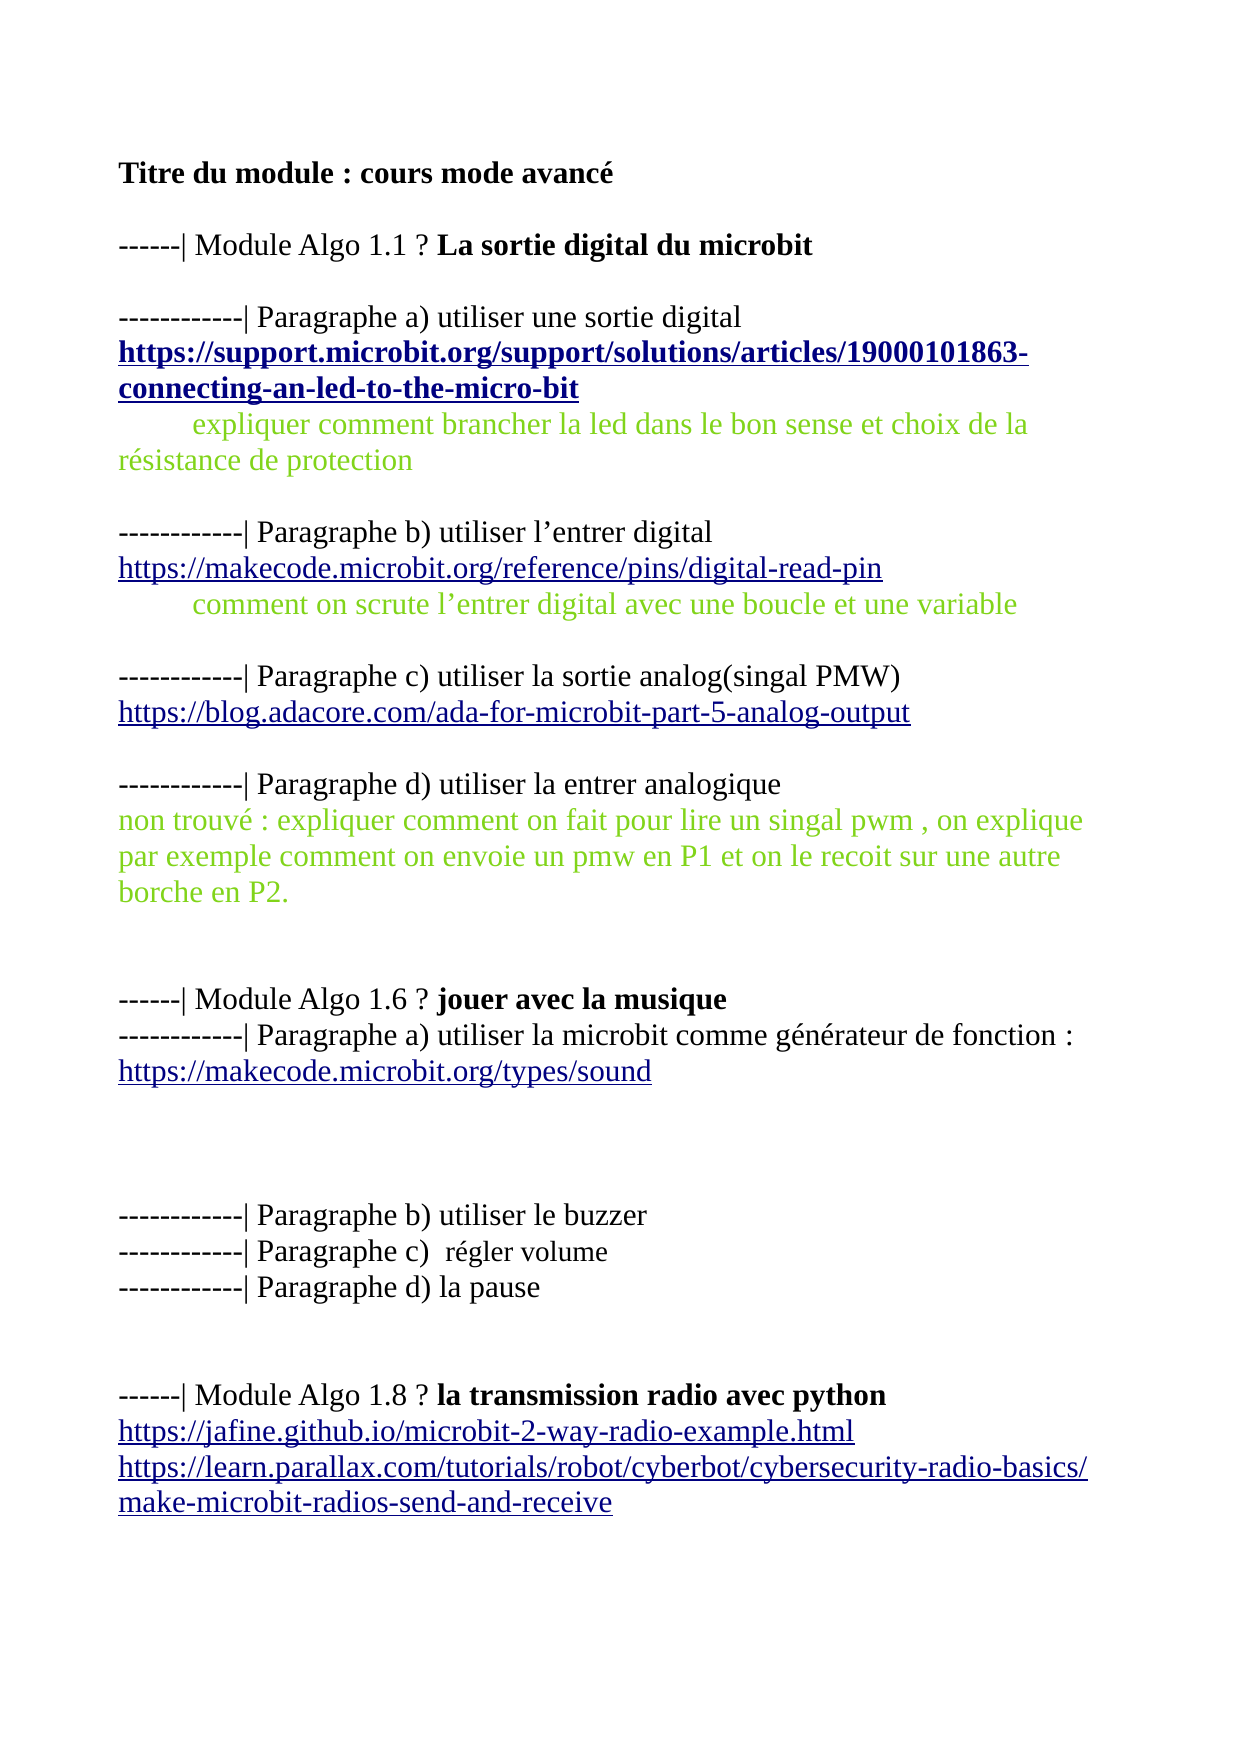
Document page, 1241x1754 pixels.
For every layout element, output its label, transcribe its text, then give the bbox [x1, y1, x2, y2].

text ------------| Paragraphe d) la pause [118, 1268, 1122, 1304]
text https://makecode.microbit.org/types/sound [118, 1052, 1122, 1088]
text https://jafine.github.io/microbit-2-way-radio-example.html [118, 1412, 1122, 1448]
text expliquer comment brancher la led dans le bon sense et choix de la résistance de protection [118, 406, 1122, 477]
text https://blog.adacore.com/ada-for-microbit-part-5-analog-output [118, 693, 1122, 729]
text ------------| Paragraphe a) utiliser une sortie digital [118, 298, 1122, 334]
text https://learn.parallax.com/tutorials/robot/cyberbot/cybersecurity-radio-basics/make-microbit-radios-send-and-receive [118, 1448, 1122, 1520]
text https://makecode.microbit.org/reference/pins/digital-read-pin [118, 549, 1122, 585]
text ------------| Paragraphe c) utiliser la sortie analog(singal PMW) [118, 657, 1122, 693]
text comment on scrute l’entrer digital avec une boucle et une variable [118, 585, 1122, 621]
text ------------| Paragraphe c) régler volume [118, 1232, 1122, 1268]
text ------| Module Algo 1.6 ? jouer avec la musique [118, 981, 1122, 1017]
text non trouvé : expliquer comment on fait pour lire un singal pwm , on explique par exemple comment on envoie un pmw en P1 et on le recoit sur une autre borche en P2. [118, 801, 1122, 909]
text ------------| Paragraphe d) utiliser la entrer analogique [118, 765, 1122, 801]
text ------------| Paragraphe a) utiliser la microbit comme générateur de fonction : [118, 1017, 1122, 1052]
text ------------| Paragraphe b) utiliser l’entrer digital [118, 513, 1122, 549]
text Titre du module : cours mode avancé [118, 154, 1122, 190]
text ------| Module Algo 1.8 ? la transmission radio avec python [118, 1376, 1122, 1412]
text https://support.microbit.org/support/solutions/articles/19000101863-connecting-an-led-to-the-micro-bit [118, 334, 1122, 406]
text ------------| Paragraphe b) utiliser le buzzer [118, 1196, 1122, 1232]
text ------| Module Algo 1.1 ? La sortie digital du microbit [118, 226, 1122, 262]
